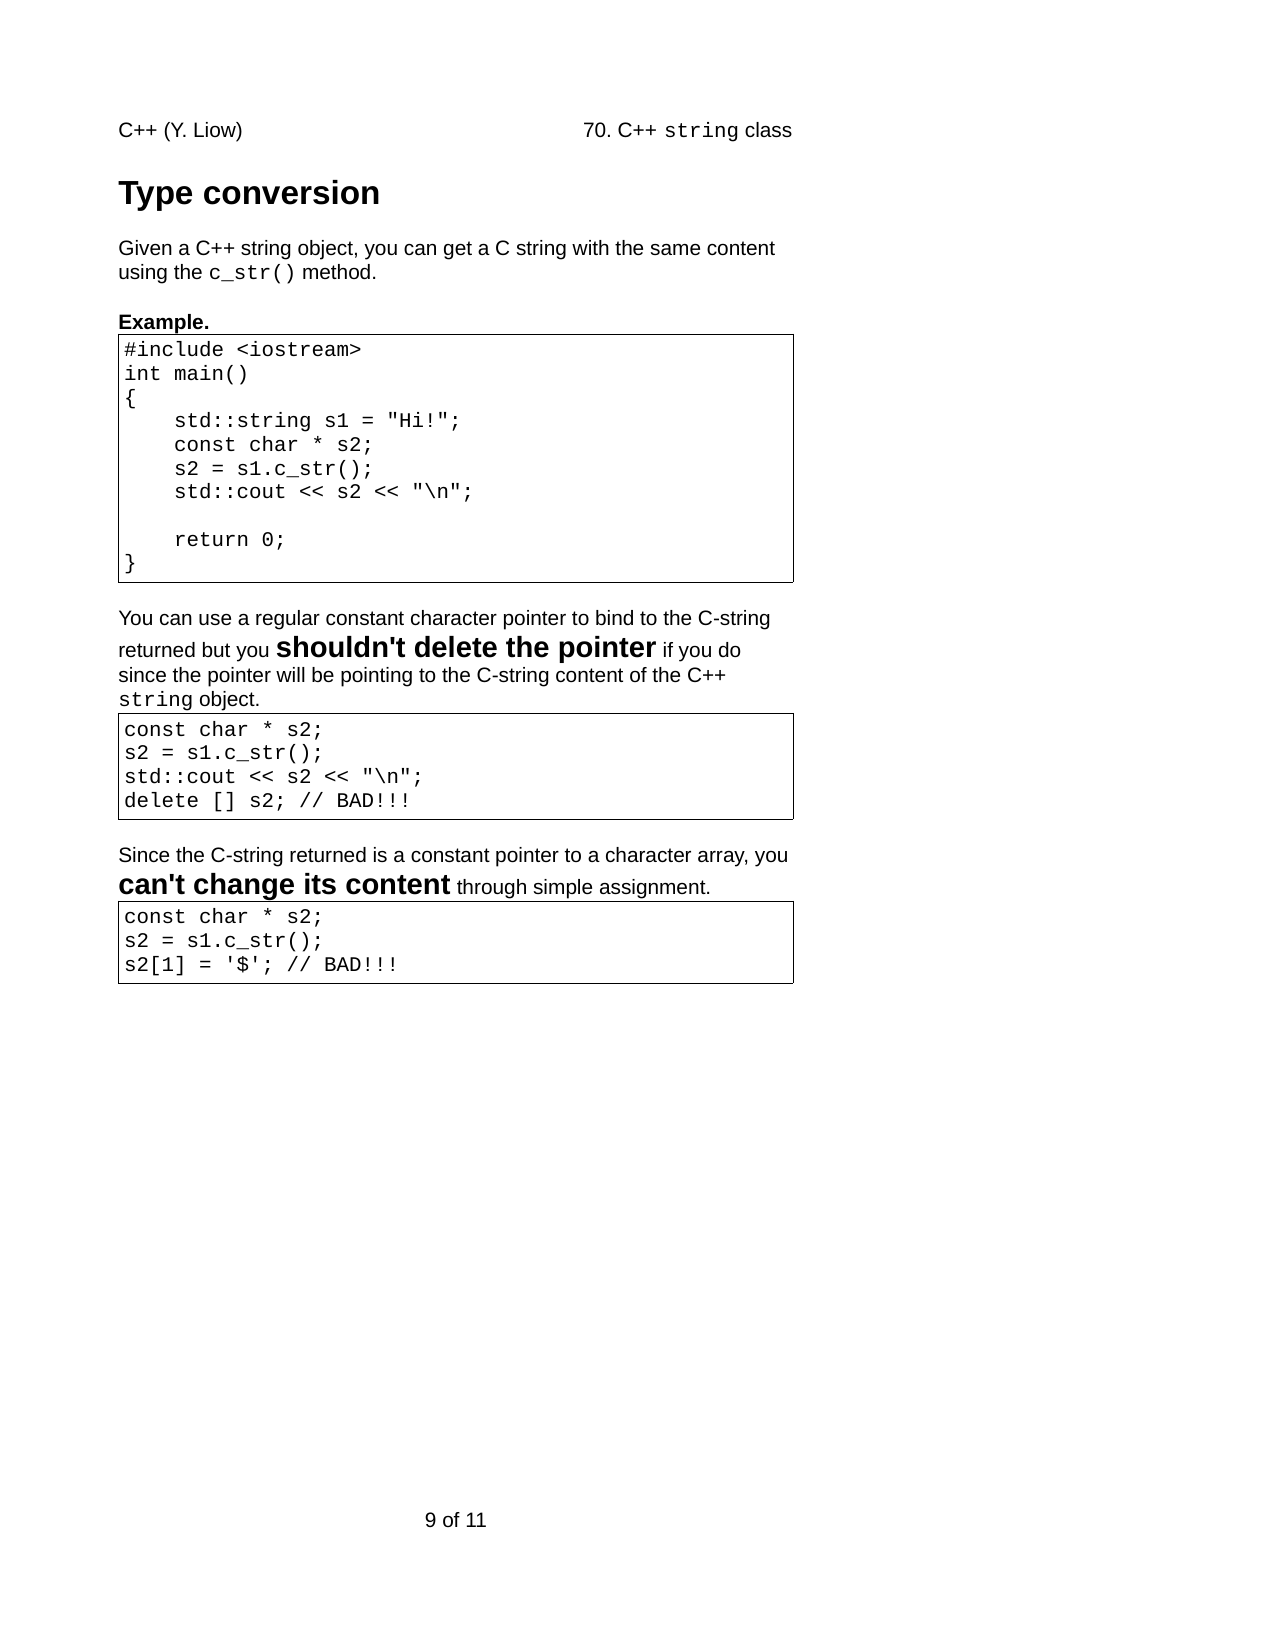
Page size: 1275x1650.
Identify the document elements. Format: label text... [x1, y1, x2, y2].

text Example. [118, 309, 793, 333]
text You can use a regular constant character pointer to bind to the C-string returned but you shouldn't delete the pointer if you do since the pointer will be pointing to the C-string content of the C++ string object. [118, 606, 793, 713]
table_header const char * s2; s2 = s1.c_str(); s2[1] = '$'; // BAD!!! [119, 902, 793, 983]
text Type conversion [118, 173, 793, 212]
table_header const char * s2; s2 = s1.c_str(); std::cout << s2 << "\n"; delete [] s2; // BAD!!! [119, 714, 793, 819]
table_header #include <iostream> int main() { std::string s1 = "Hi!"; const char * s2; s2 = s1.c_str(); std::cout << s2 << "\n"; return 0; } [119, 335, 793, 582]
text Given a C++ string object, you can get a C string with the same content using the c_str() method. [118, 236, 793, 286]
text Since the C-string returned is a constant pointer to a character array, you can't change its content through simple assignment. [118, 843, 793, 901]
